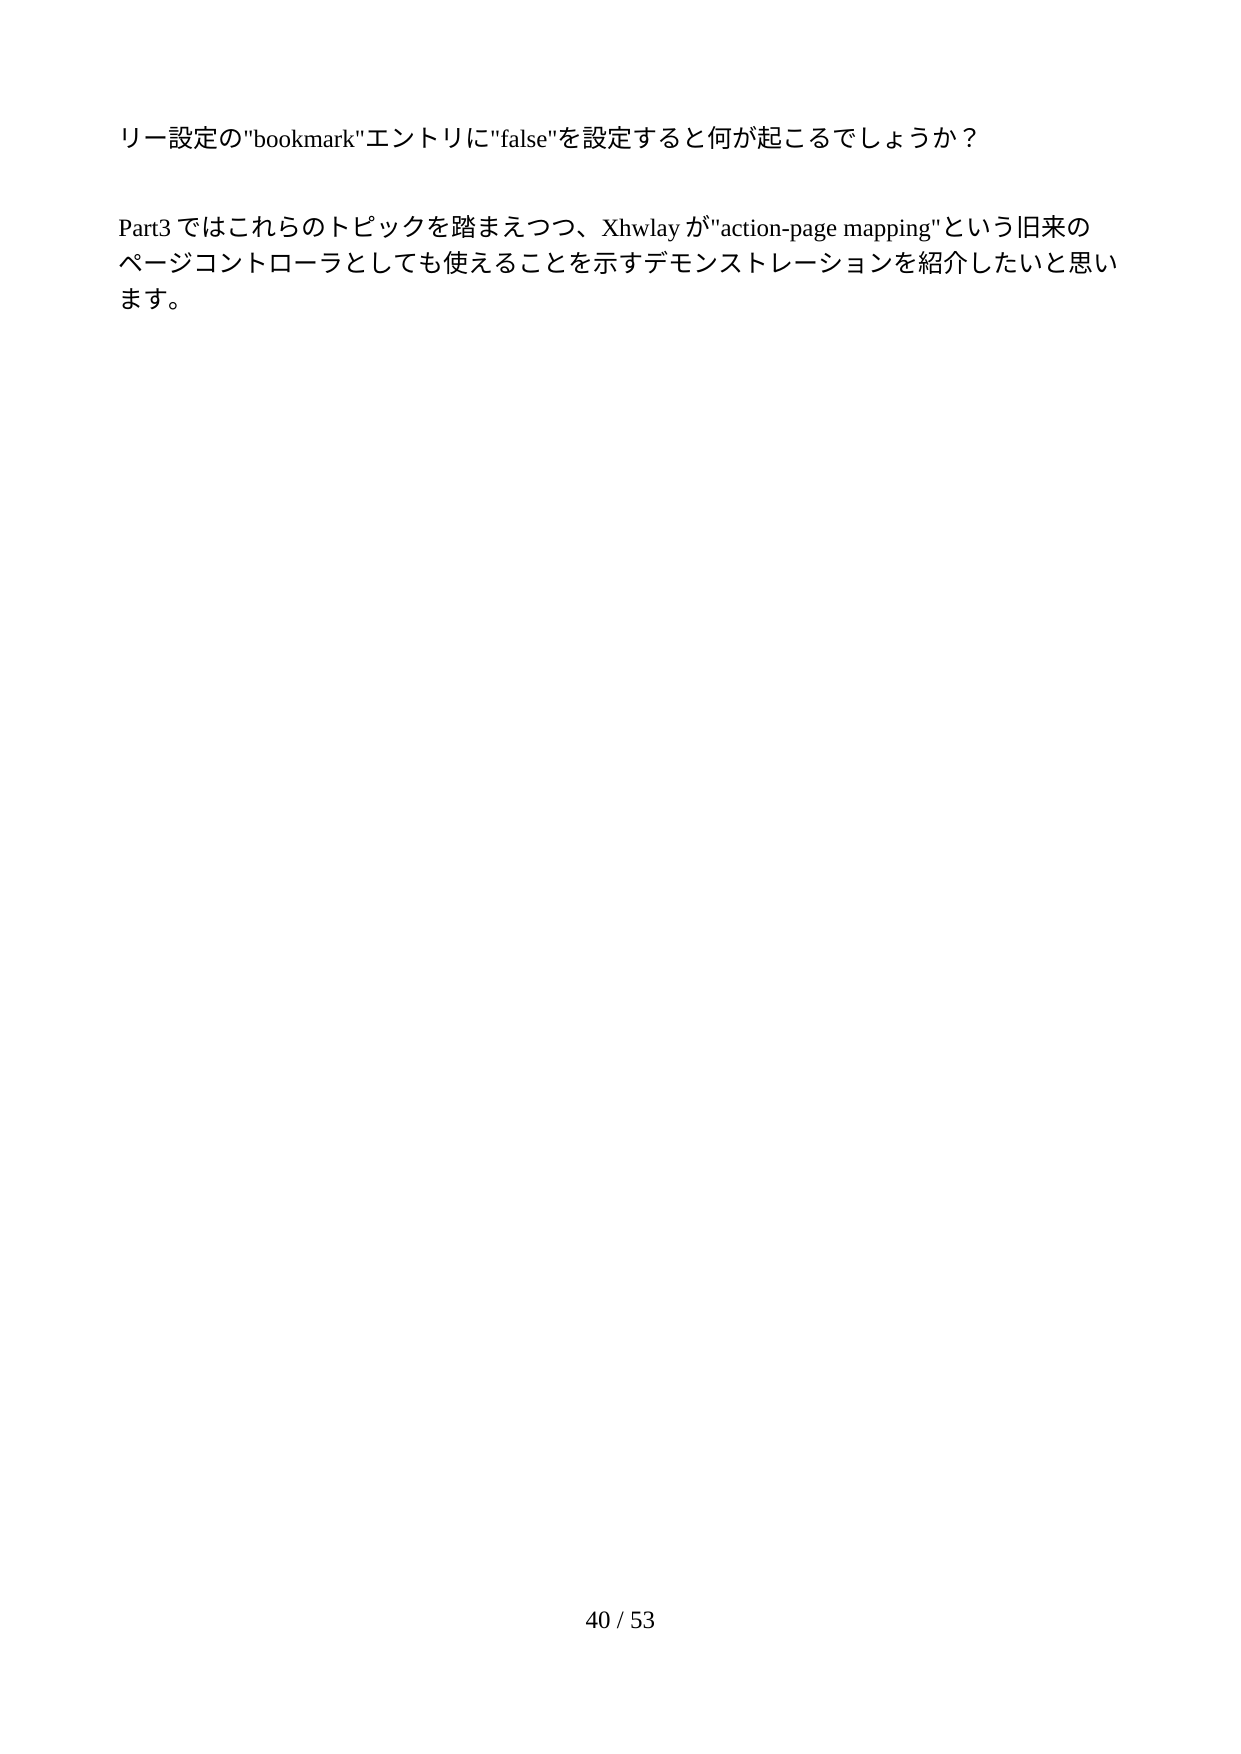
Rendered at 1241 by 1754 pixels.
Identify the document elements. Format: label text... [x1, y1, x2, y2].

text リー設定の"bookmark"エントリに"false"を設定すると何が起こるでしょうか？ [118, 118, 1122, 154]
text Part3ではこれらのトピックを踏まえつつ、Xhwlayが"action-page mapping"という旧来のページコントローラとしても使えることを示すデモンストレーションを紹介したいと思います。 [118, 207, 1122, 316]
